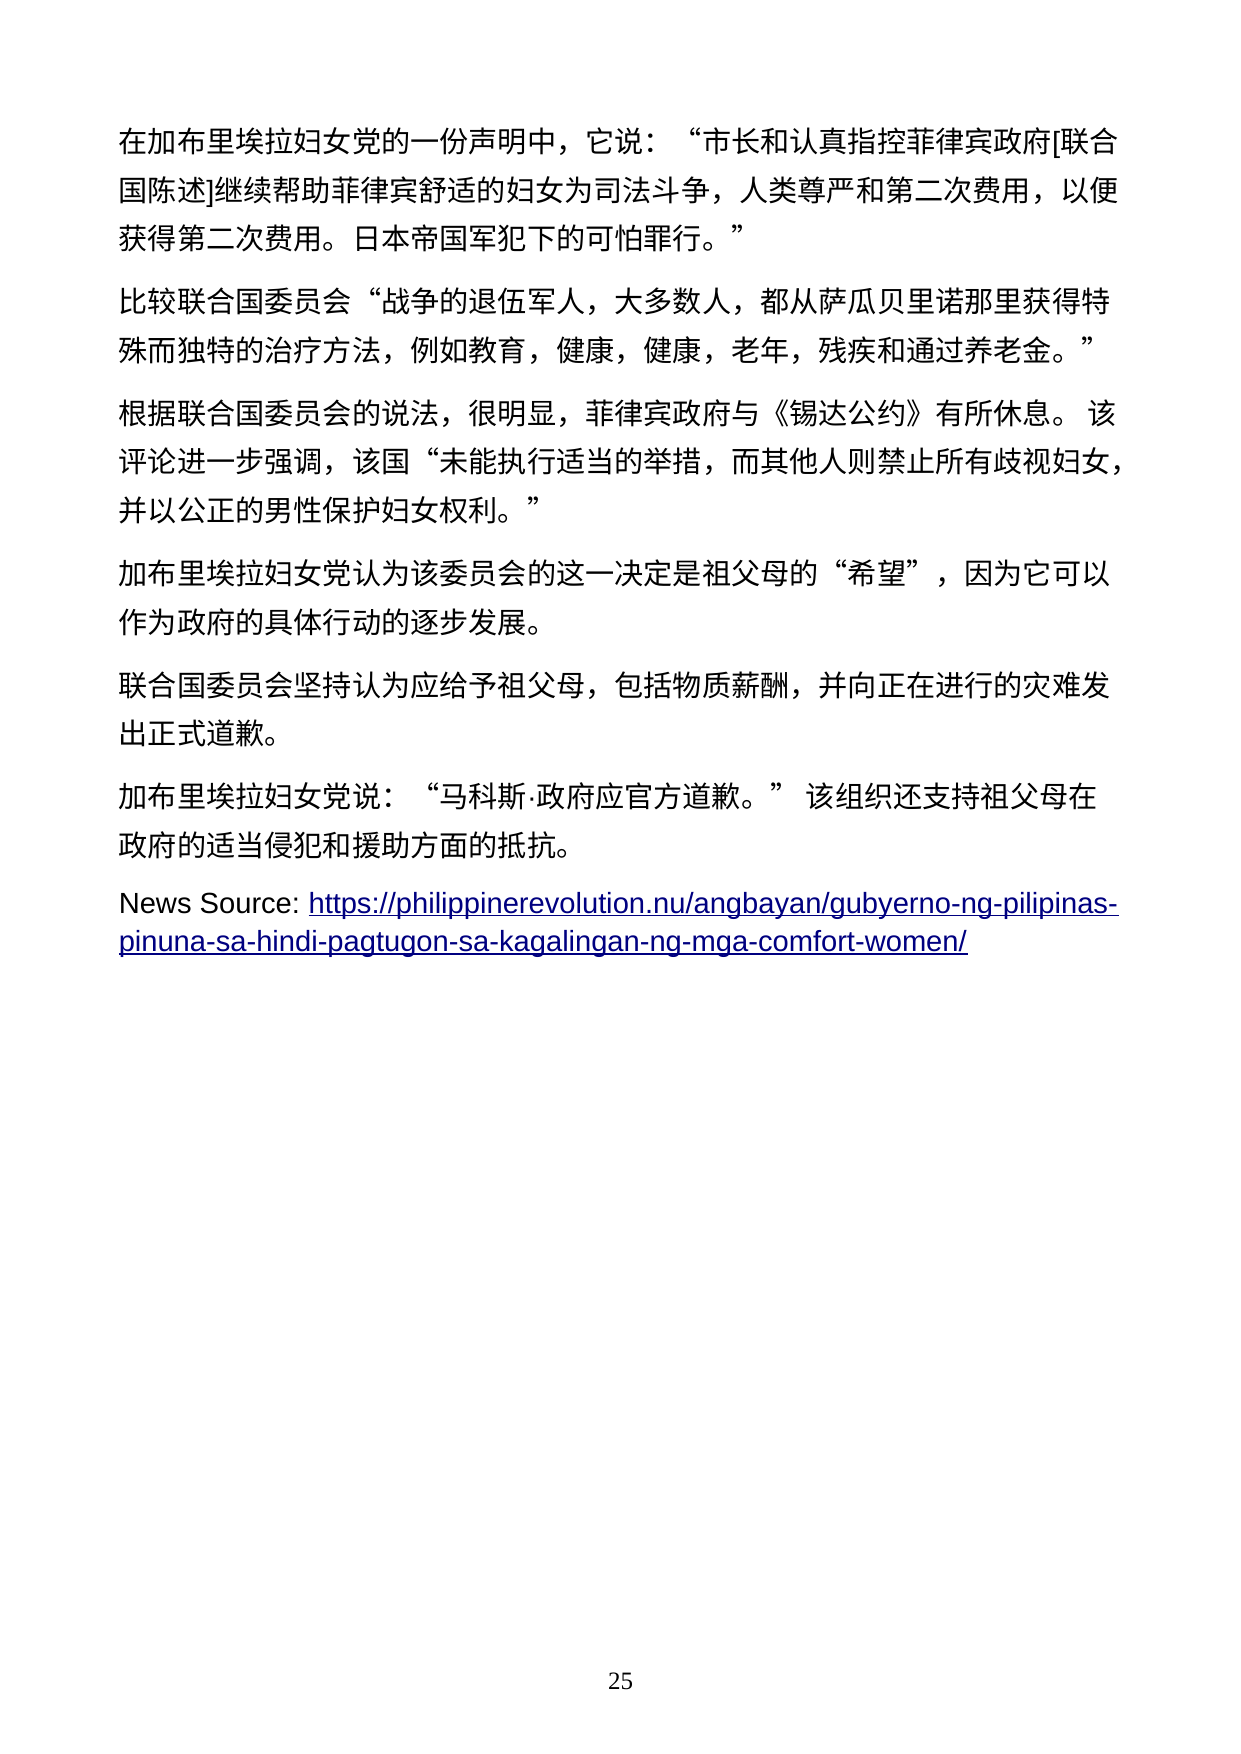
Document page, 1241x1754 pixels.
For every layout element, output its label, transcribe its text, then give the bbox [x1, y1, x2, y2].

text 根据联合国委员会的说法，很明显，菲律宾政府与《锡达公约》有所休息。 该评论进一步强调，该国“未能执行适当的举措，而其他人则禁止所有歧视妇女，并以公正的男性保护妇女权利。” [118, 390, 1122, 530]
text 联合国委员会坚持认为应给予祖父母，包括物质薪酬，并向正在进行的灾难发出正式道歉。 [118, 662, 1122, 753]
text 在加布里埃拉妇女党的一份声明中，它说：“市长和认真指控菲律宾政府[联合国陈述]继续帮助菲律宾舒适的妇女为司法斗争，人类尊严和第二次费用，以便获得第二次费用。日本帝国军犯下的可怕罪行。” [118, 118, 1122, 258]
text 加布里埃拉妇女党说：“马科斯·政府应官方道歉。” 该组织还支持祖父母在政府的适当侵犯和援助方面的抵抗。 [118, 774, 1122, 865]
text 比较联合国委员会“战争的退伍军人，大多数人，都从萨瓜贝里诺那里获得特殊而独特的治疗方法，例如教育，健康，健康，老年，残疾和通过养老金。” [118, 279, 1122, 369]
text 加布里埃拉妇女党认为该委员会的这一决定是祖父母的“希望”，因为它可以作为政府的具体行动的逐步发展。 [118, 551, 1122, 641]
text News Source: https://philippinerevolution.nu/angbayan/gubyerno-ng-pilipinas-pinuna-sa-hindi-pagtugon-sa-kagalingan-ng-mga-comfort-women/ [118, 886, 1122, 958]
